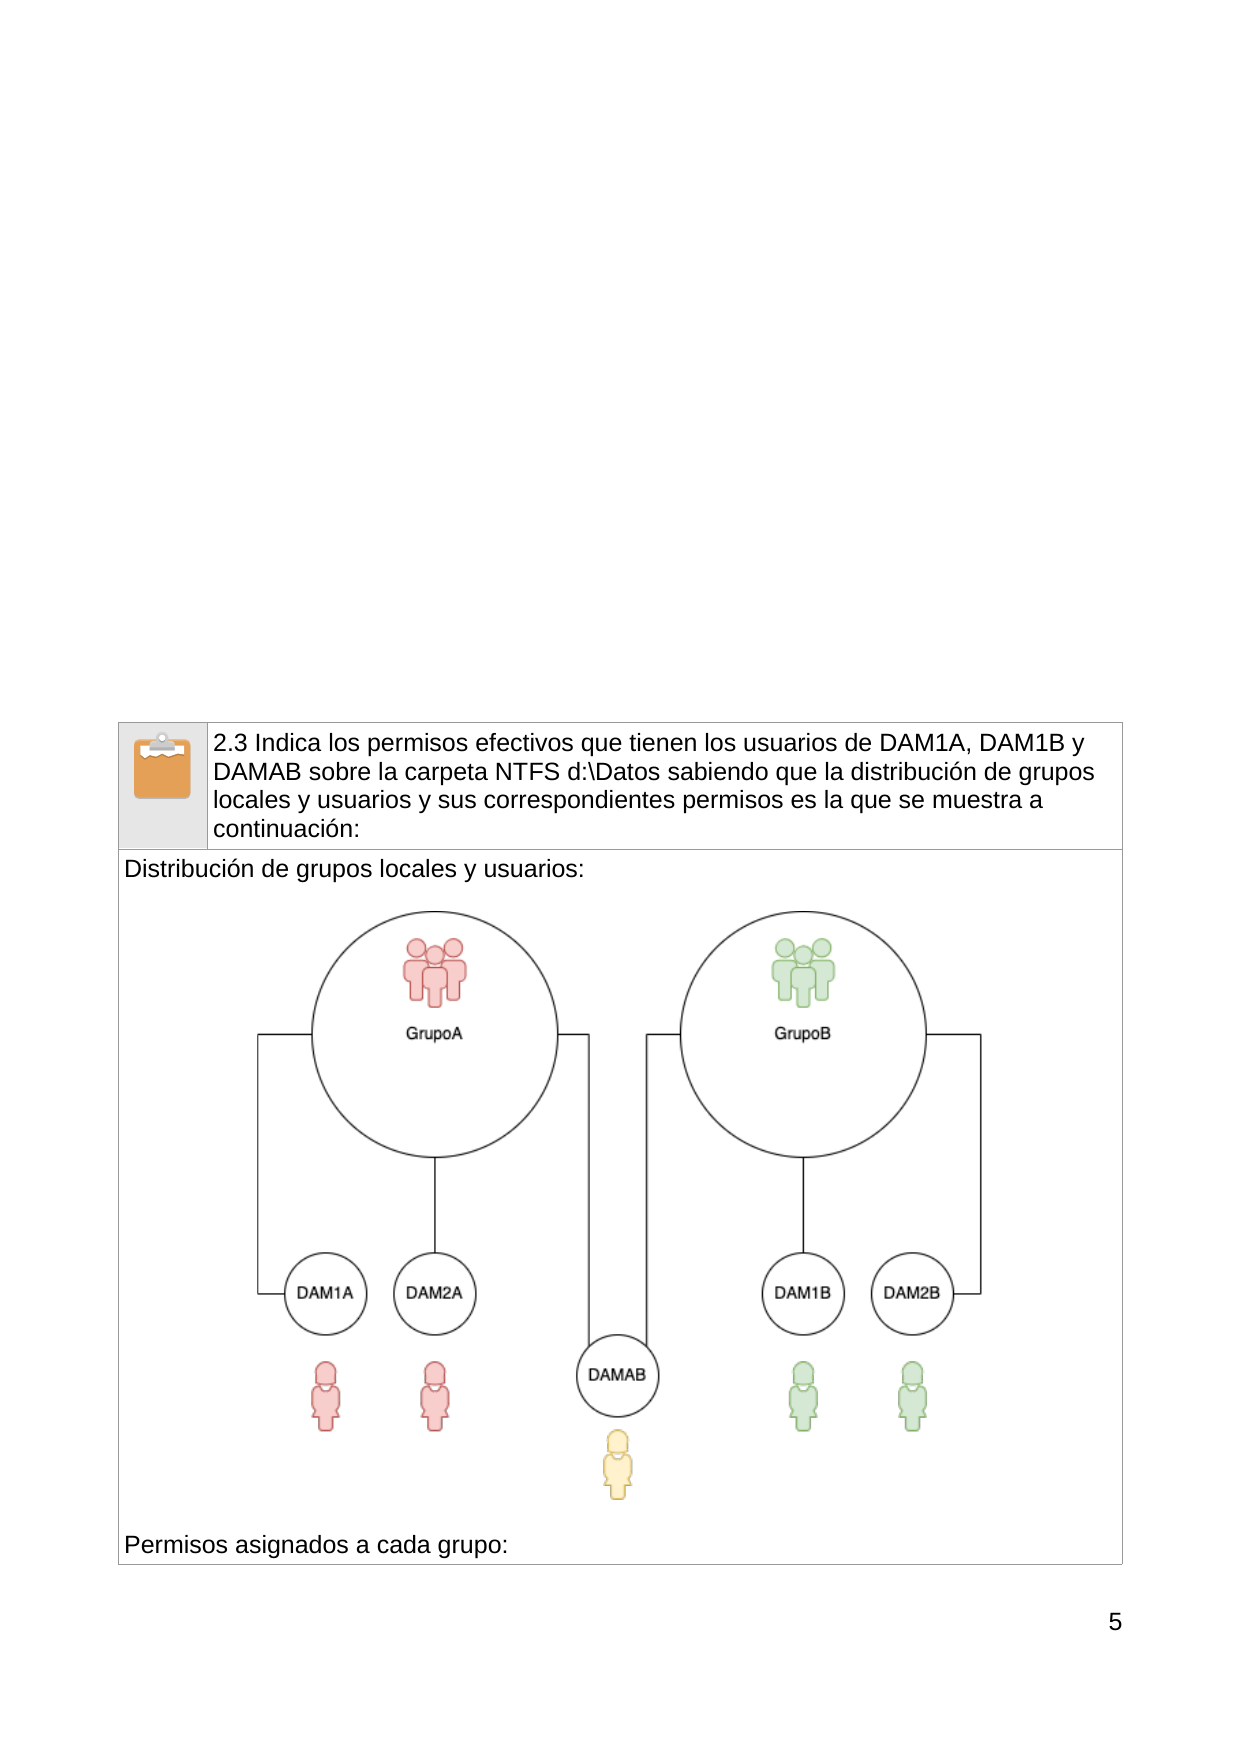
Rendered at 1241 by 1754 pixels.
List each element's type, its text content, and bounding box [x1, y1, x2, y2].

table_header 2.3 Indica los permisos efectivos que tienen los usuarios de DAM1A, DAM1B y DAMAB sobre la carpeta NTFS d:\Datos sabiendo que la distribución de grupos locales y usuarios y sus correspondientes permisos es la que se muestra a continuación: [208, 723, 1122, 848]
picture [257, 911, 983, 1501]
table_header [119, 723, 207, 848]
table_cell Distribución de grupos locales y usuarios: Permisos asignados a cada grupo: [119, 850, 1122, 1564]
